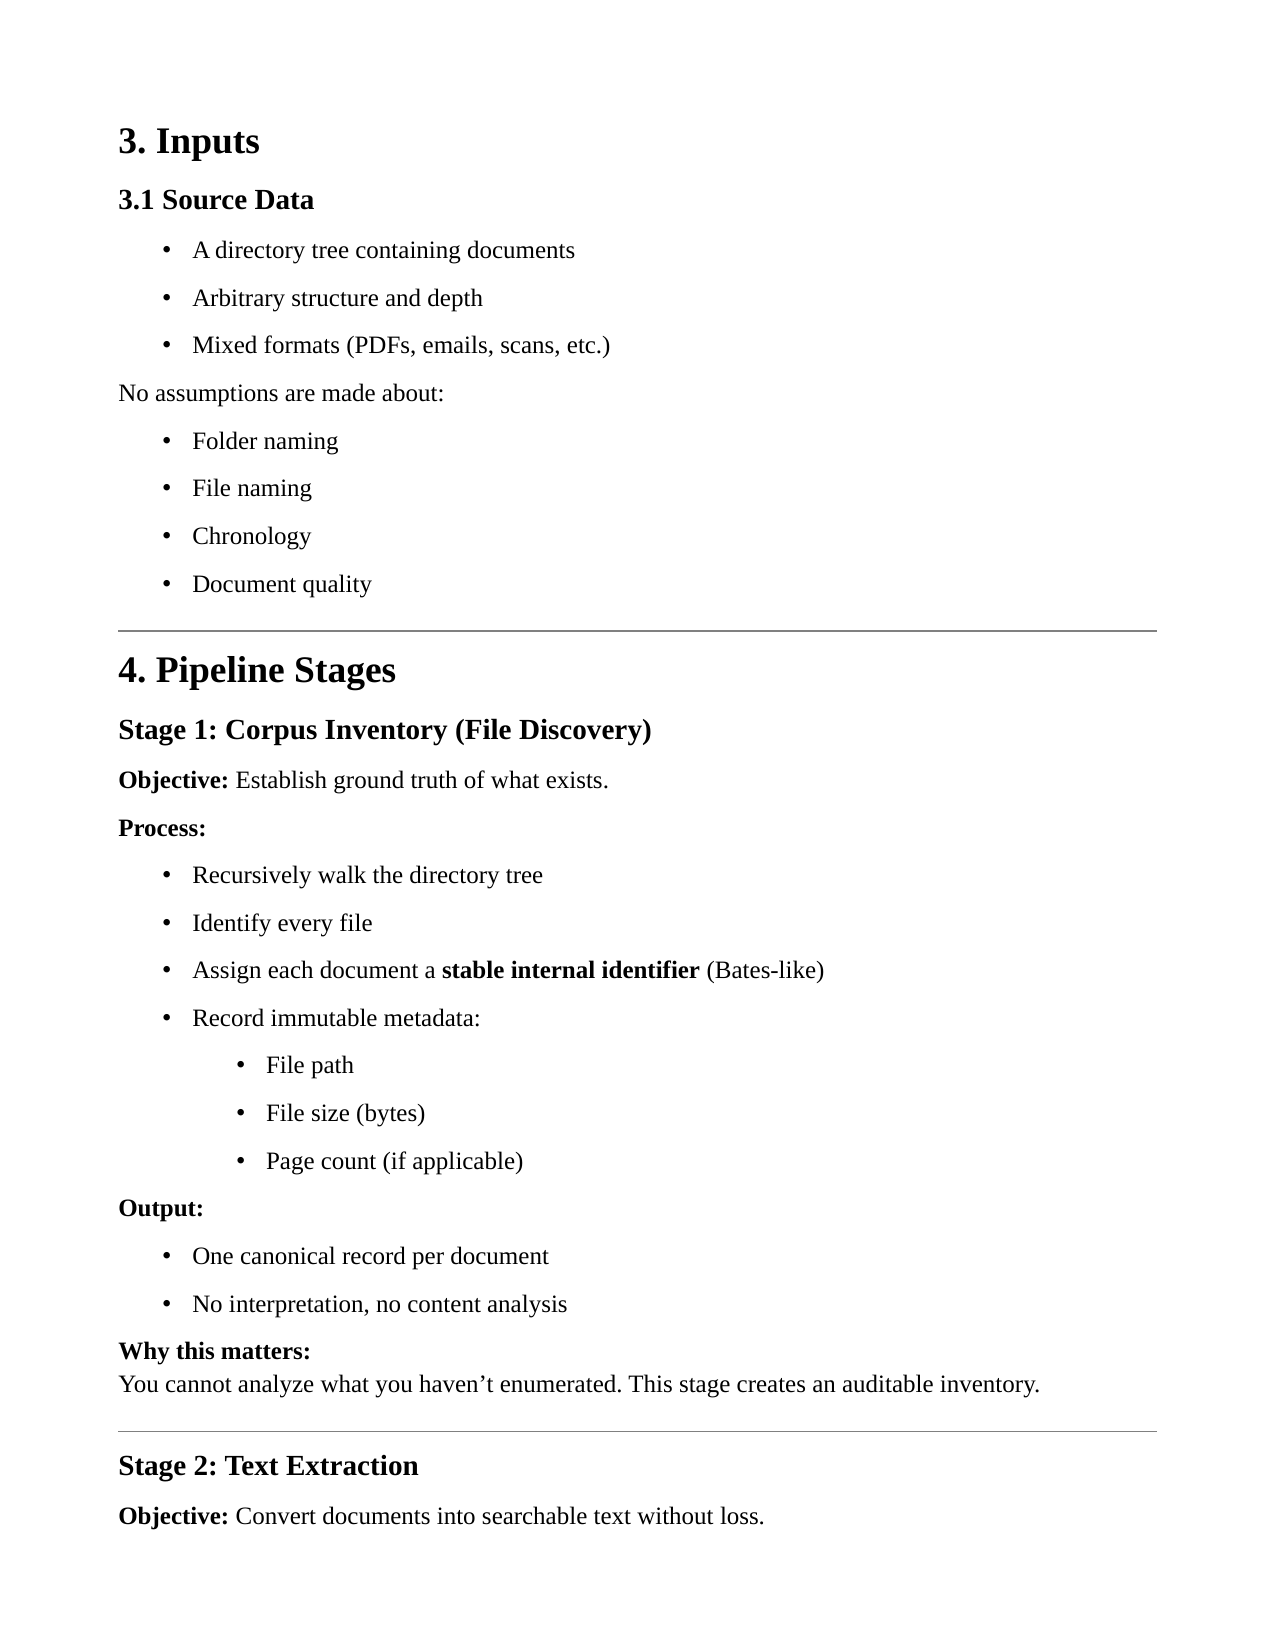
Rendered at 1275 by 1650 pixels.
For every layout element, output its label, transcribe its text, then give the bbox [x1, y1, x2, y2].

list No interpretation, no content analysis [162, 1289, 1157, 1317]
list Document quality [162, 569, 1157, 597]
list Identify every file [162, 908, 1157, 937]
text Output: [118, 1193, 1157, 1222]
list File size (bytes) [236, 1098, 1157, 1127]
list Page count (if applicable) [236, 1146, 1157, 1174]
list Mixed formats (PDFs, emails, scans, etc.) [162, 331, 1157, 359]
subtitle 3.1 Source Data [118, 182, 1157, 216]
list Assign each document a stable internal identifier (Bates-like) [162, 955, 1157, 984]
text Process: [118, 813, 1157, 841]
subtitle Stage 1: Corpus Inventory (File Discovery) [118, 712, 1157, 745]
text Objective: Establish ground truth of what exists. [118, 765, 1157, 794]
list Arbitrary structure and depth [162, 283, 1157, 312]
subtitle 4. Pipeline Stages [118, 648, 1157, 691]
list Chronology [162, 521, 1157, 550]
list Folder naming [162, 426, 1157, 454]
text Objective: Convert documents into searchable text without loss. [118, 1501, 1157, 1530]
list File naming [162, 473, 1157, 502]
text Why this matters: You cannot analyze what you haven’t enumerated. This stage creates an auditable inventory. [118, 1336, 1157, 1398]
subtitle 3. Inputs [118, 118, 1157, 161]
list File path [236, 1051, 1157, 1079]
text No assumptions are made about: [118, 378, 1157, 407]
list Record immutable metadata: [162, 1003, 1157, 1032]
list One canonical record per document [162, 1241, 1157, 1270]
list Recursively walk the directory tree [162, 860, 1157, 889]
subtitle Stage 2: Text Extraction [118, 1448, 1157, 1482]
list A directory tree containing documents [162, 235, 1157, 264]
